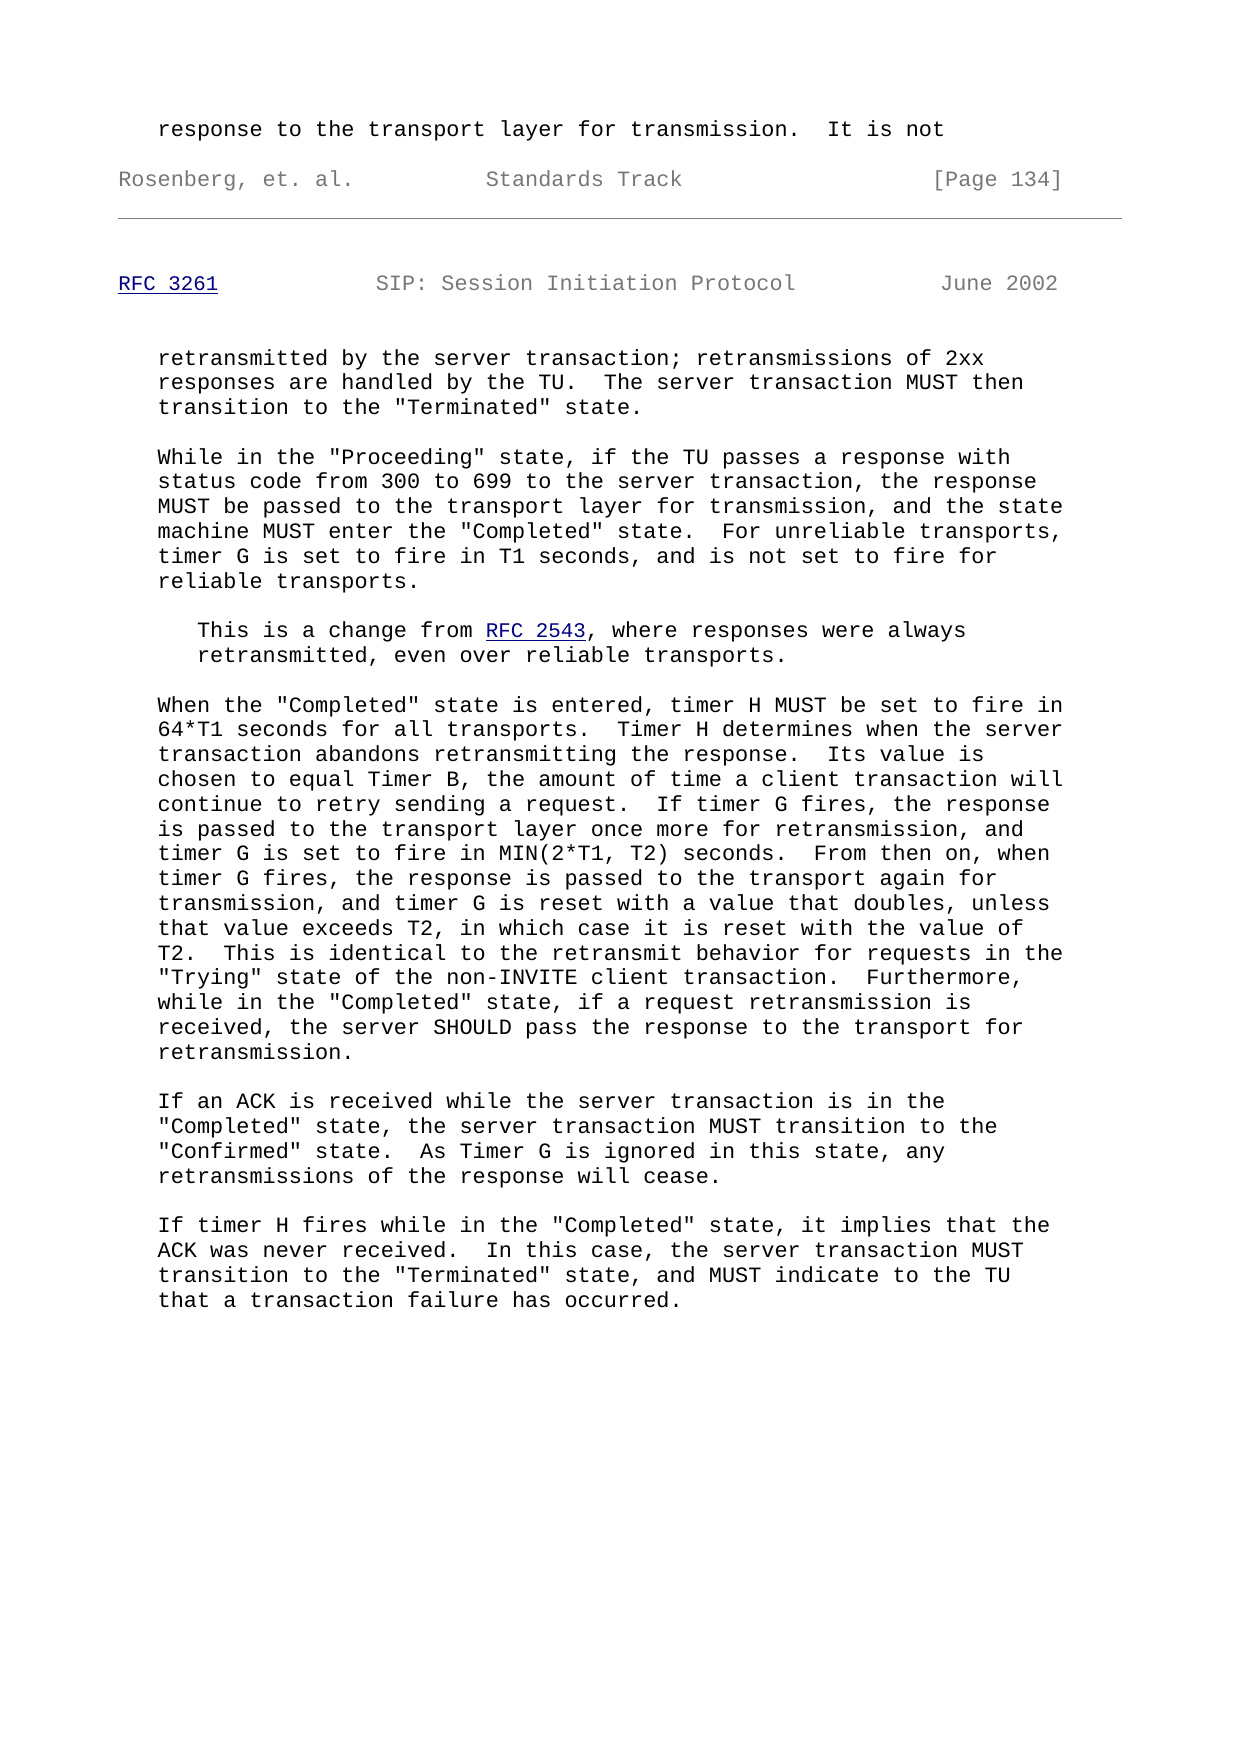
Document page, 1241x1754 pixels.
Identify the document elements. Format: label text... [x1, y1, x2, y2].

text while in the "Completed" state, if a request retransmission is [118, 991, 1122, 1016]
text response to the transport layer for transmission. It is not [118, 118, 1122, 143]
text status code from 300 to 699 to the server transaction, the response [118, 471, 1122, 495]
text retransmissions of the response will cease. [118, 1165, 1122, 1189]
text If timer H fires while in the "Completed" state, it implies that the [118, 1214, 1122, 1239]
text that value exceeds T2, in which case it is reset with the value of [118, 917, 1122, 942]
text is passed to the transport layer once more for retransmission, and [118, 818, 1122, 842]
text reliable transports. [118, 570, 1122, 594]
text retransmitted, even over reliable transports. [118, 644, 1122, 669]
text transaction abandons retransmitting the response. Its value is [118, 743, 1122, 768]
text continue to retry sending a request. If timer G fires, the response [118, 793, 1122, 818]
text This is a change from RFC 2543, where responses were always [118, 619, 1122, 644]
text retransmitted by the server transaction; retransmissions of 2xx [118, 347, 1122, 371]
text that a transaction failure has occurred. [118, 1289, 1122, 1313]
text transition to the "Terminated" state. [118, 396, 1122, 421]
text timer G is set to fire in T1 seconds, and is not set to fire for [118, 545, 1122, 570]
text When the "Completed" state is entered, timer H MUST be set to fire in [118, 694, 1122, 718]
text Rosenberg, et. al. Standards Track [Page 134] [118, 168, 1122, 192]
text ACK was never received. In this case, the server transaction MUST [118, 1239, 1122, 1264]
text retransmission. [118, 1041, 1122, 1066]
text received, the server SHOULD pass the response to the transport for [118, 1016, 1122, 1041]
text "Confirmed" state. As Timer G is ignored in this state, any [118, 1140, 1122, 1165]
text chosen to equal Timer B, the amount of time a client transaction will [118, 768, 1122, 793]
text transition to the "Terminated" state, and MUST indicate to the TU [118, 1264, 1122, 1289]
text "Trying" state of the non-INVITE client transaction. Furthermore, [118, 966, 1122, 991]
text T2. This is identical to the retransmit behavior for requests in the [118, 942, 1122, 966]
text MUST be passed to the transport layer for transmission, and the state [118, 495, 1122, 520]
text timer G is set to fire in MIN(2*T1, T2) seconds. From then on, when [118, 842, 1122, 867]
text timer G fires, the response is passed to the transport again for [118, 867, 1122, 892]
text 64*T1 seconds for all transports. Timer H determines when the server [118, 718, 1122, 743]
text "Completed" state, the server transaction MUST transition to the [118, 1115, 1122, 1140]
text transmission, and timer G is reset with a value that doubles, unless [118, 892, 1122, 917]
text machine MUST enter the "Completed" state. For unreliable transports, [118, 520, 1122, 545]
text While in the "Proceeding" state, if the TU passes a response with [118, 446, 1122, 471]
text If an ACK is received while the server transaction is in the [118, 1090, 1122, 1115]
text responses are handled by the TU. The server transaction MUST then [118, 371, 1122, 396]
text RFC 3261 SIP: Session Initiation Protocol June 2002 [118, 272, 1122, 297]
